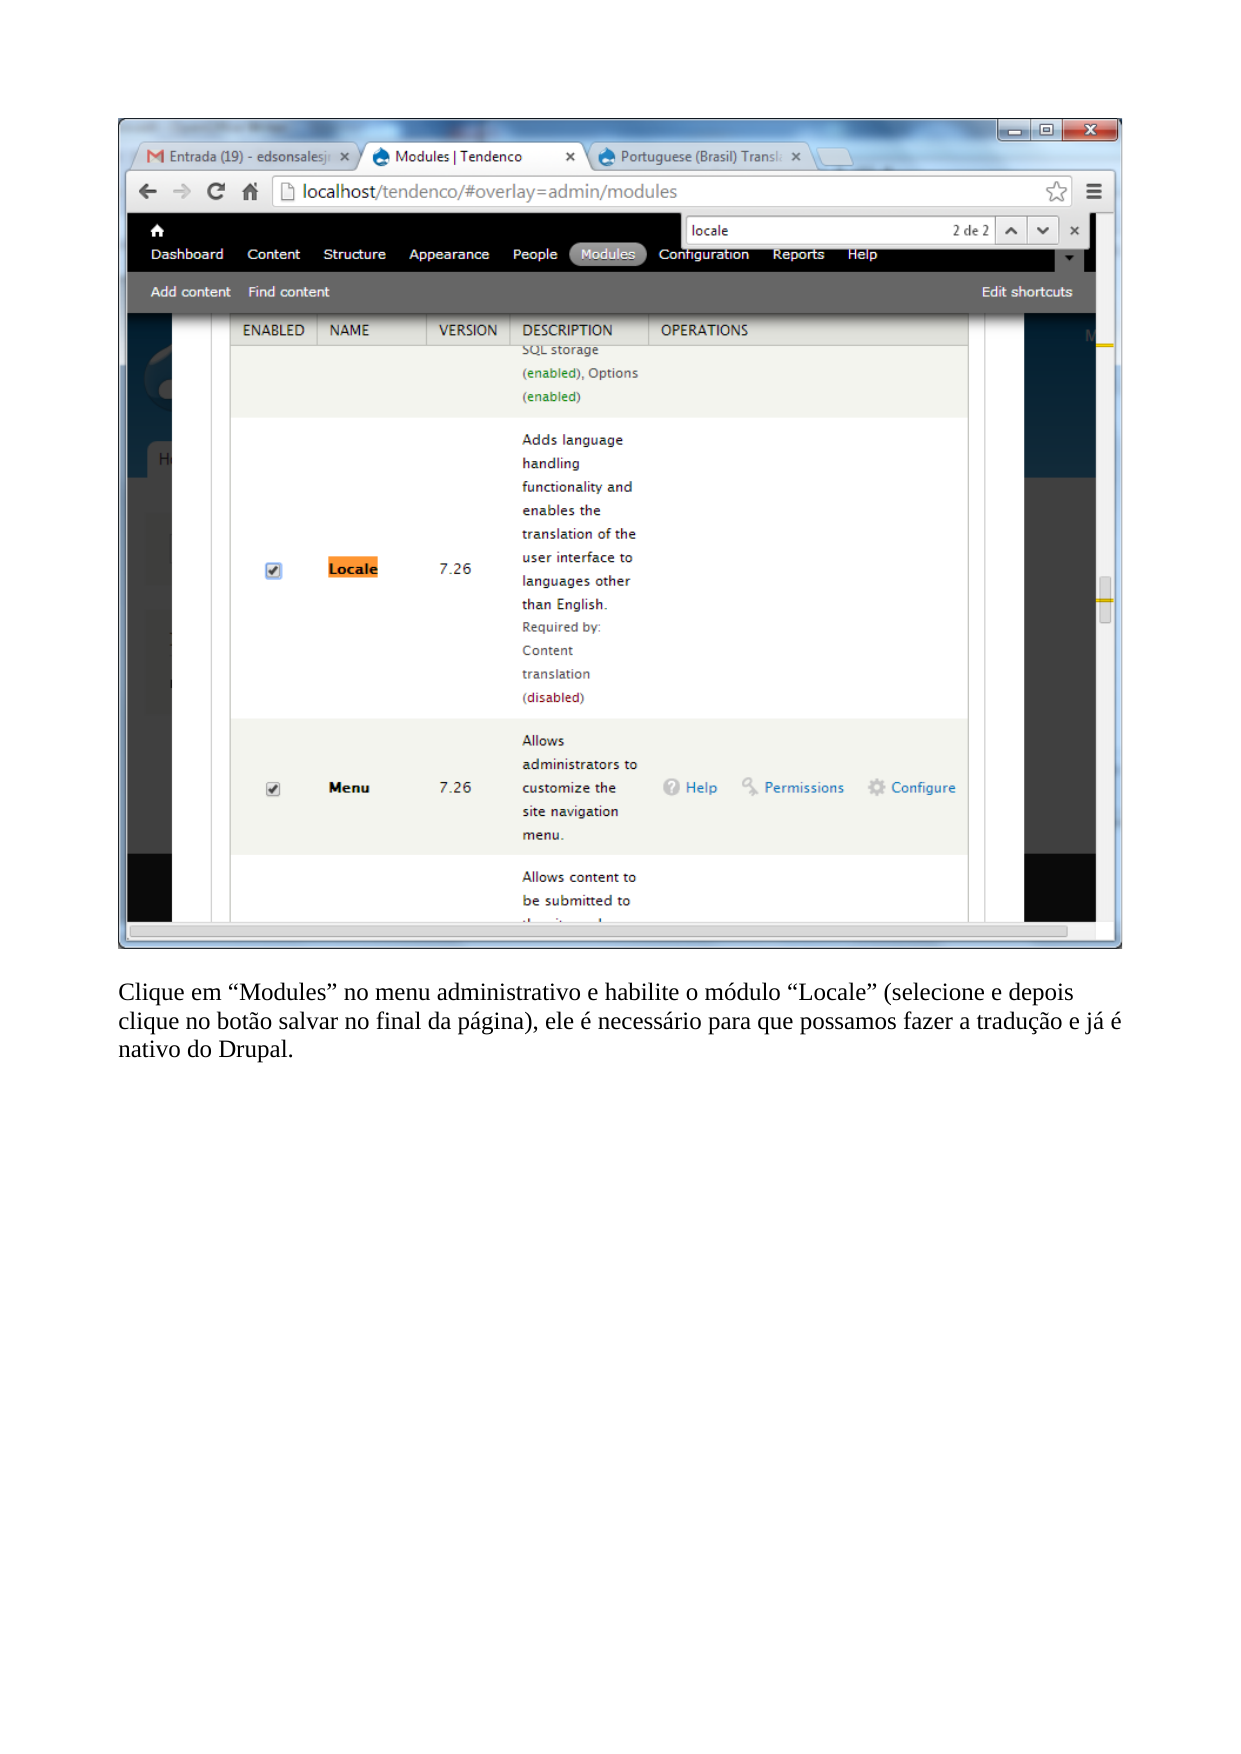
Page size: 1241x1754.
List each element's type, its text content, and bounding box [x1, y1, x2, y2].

picture [118, 118, 1123, 949]
text Clique em “Modules” no menu administrativo e habilite o módulo “Locale” (selecione e depois clique no botão salvar no final da página), ele é necessário para que possamos fazer a tradução e já é nativo do Drupal. [118, 977, 1122, 1063]
